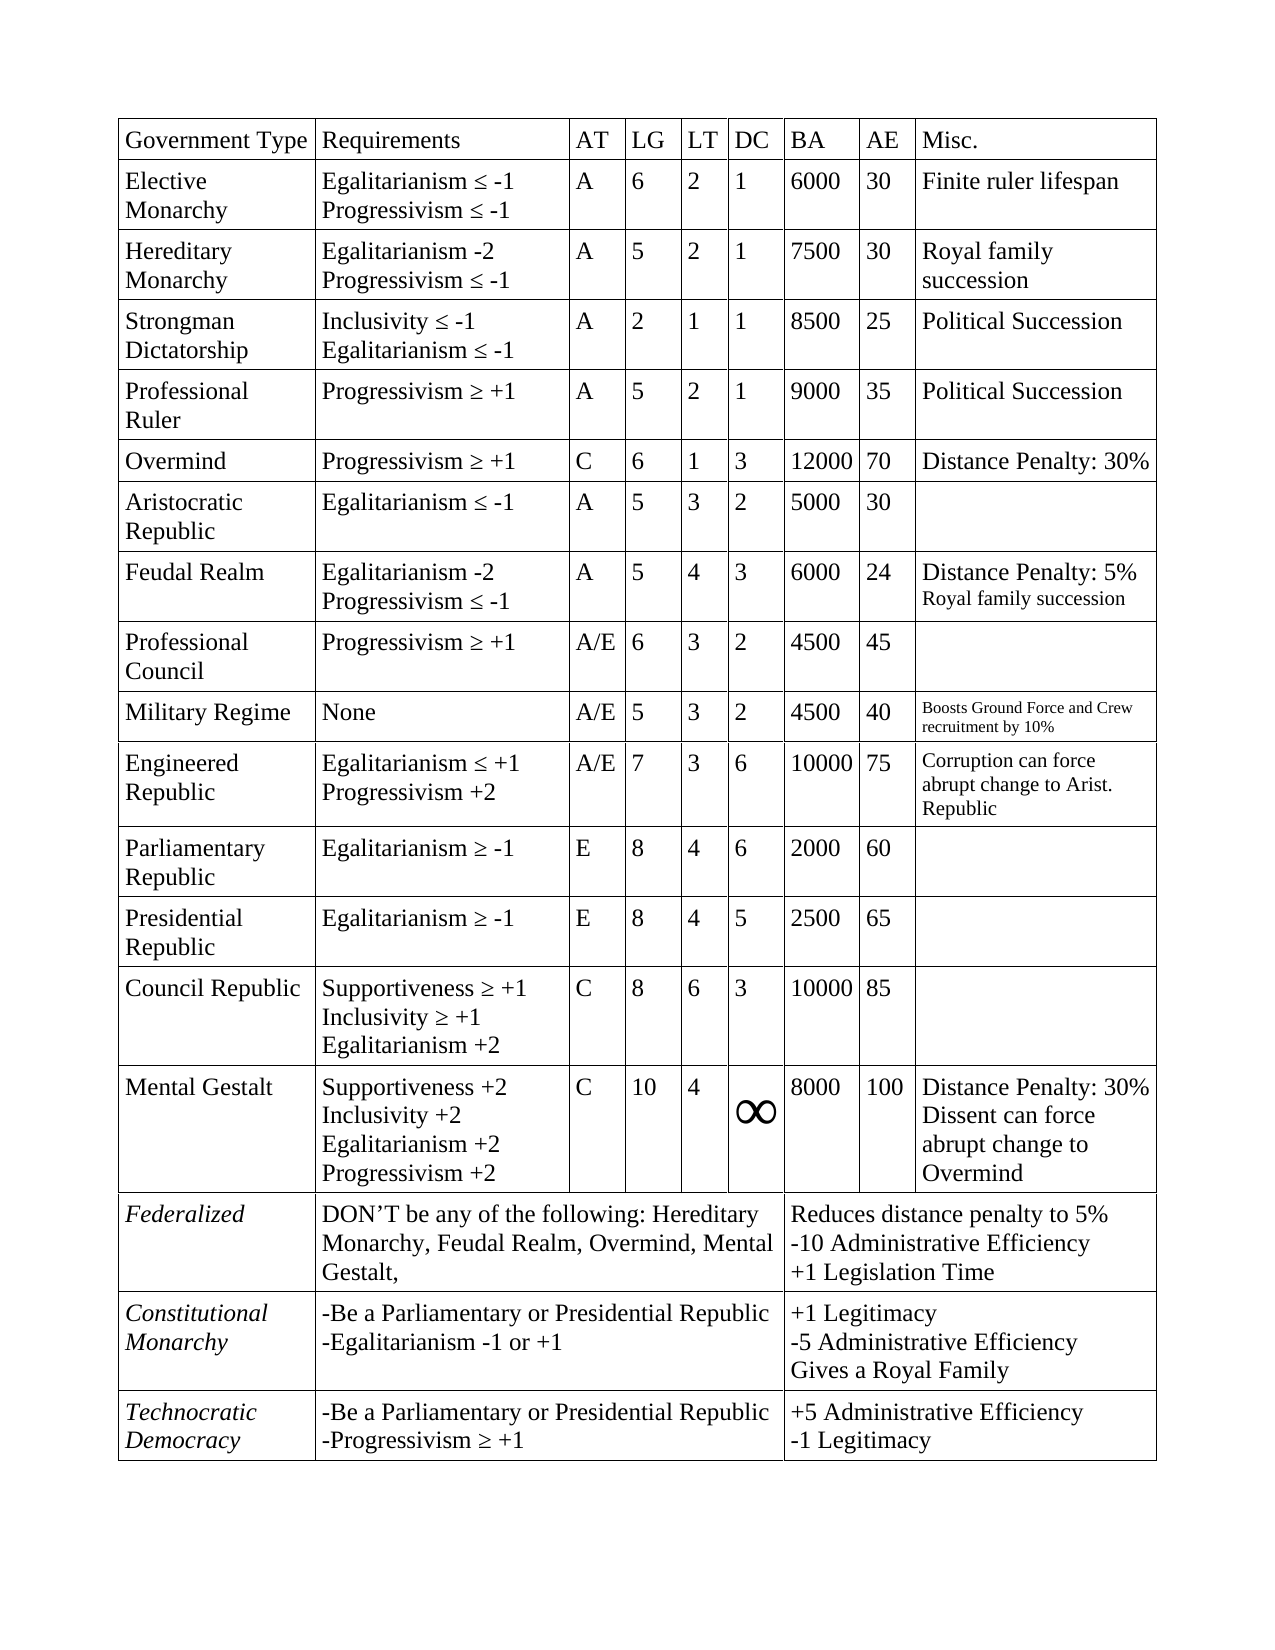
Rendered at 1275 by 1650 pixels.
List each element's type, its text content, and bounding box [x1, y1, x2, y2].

table_cell 70 [860, 440, 915, 481]
table_cell Inclusivity ≤ -1 Egalitarianism ≤ -1 [316, 300, 569, 369]
table_cell 30 [860, 482, 915, 551]
table_cell 10 [626, 1066, 681, 1192]
table_cell Elective Monarchy [119, 160, 315, 229]
table_header LG [626, 119, 681, 159]
table_cell 2 [729, 692, 783, 741]
table_cell Military Regime [119, 692, 315, 741]
table_cell Corruption can force abrupt change to Arist. Republic [916, 743, 1156, 826]
table_cell 5000 [785, 482, 859, 551]
table_cell 40 [860, 692, 915, 741]
table_cell 12000 [785, 440, 859, 481]
table_header Government Type [119, 119, 315, 159]
table_cell -Be a Parliamentary or Presidential Republic -Egalitarianism -1 or +1 [316, 1292, 783, 1390]
table_cell C [570, 440, 625, 481]
table_cell A/E [570, 622, 625, 691]
table_cell Federalized [119, 1194, 315, 1291]
table_cell 6 [626, 160, 681, 229]
table_cell Progressivism ≥ +1 [316, 622, 569, 691]
table_cell 85 [860, 967, 915, 1065]
table_cell Finite ruler lifespan [916, 160, 1156, 229]
table_cell 45 [860, 622, 915, 691]
table_cell A [570, 230, 625, 299]
table_cell E [570, 897, 625, 966]
table_cell 9000 [785, 370, 859, 439]
table_cell Political Succession [916, 370, 1156, 439]
table_cell 5 [626, 482, 681, 551]
table_cell Royal family succession [916, 230, 1156, 299]
table_cell 1 [729, 370, 783, 439]
table_cell 8 [626, 827, 681, 896]
table_cell 1 [729, 160, 783, 229]
table_header Requirements [316, 119, 569, 159]
table_cell [916, 967, 1156, 1065]
table_cell A [570, 160, 625, 229]
table_cell 5 [626, 692, 681, 741]
table_cell 8 [626, 967, 681, 1065]
table_cell [916, 827, 1156, 896]
table_cell 100 [860, 1066, 915, 1192]
table_cell DON’T be any of the following: Hereditary Monarchy, Feudal Realm, Overmind, Mental Gestalt, [316, 1194, 783, 1291]
table_cell [916, 482, 1156, 551]
table_cell 3 [682, 622, 727, 691]
table_header AT [570, 119, 625, 159]
table_cell A/E [570, 743, 625, 826]
table_cell Hereditary Monarchy [119, 230, 315, 299]
table_cell Distance Penalty: 5% Royal family succession [916, 552, 1156, 621]
table_cell A [570, 300, 625, 369]
table_cell 4 [682, 827, 727, 896]
table_cell Aristocratic Republic [119, 482, 315, 551]
table_cell 6 [729, 743, 783, 826]
table_cell Egalitarianism -2 Progressivism ≤ -1 [316, 230, 569, 299]
table_cell 75 [860, 743, 915, 826]
table_cell 1 [682, 440, 727, 481]
table_cell Presidential Republic [119, 897, 315, 966]
table_cell 8500 [785, 300, 859, 369]
table_cell Supportiveness +2 Inclusivity +2 Egalitarianism +2 Progressivism +2 [316, 1066, 569, 1192]
table_cell Parliamentary Republic [119, 827, 315, 896]
table_cell 6 [729, 827, 783, 896]
table_cell Feudal Realm [119, 552, 315, 621]
table_cell 2000 [785, 827, 859, 896]
table_cell 10000 [785, 967, 859, 1065]
table_cell 5 [729, 897, 783, 966]
table_cell 5 [626, 370, 681, 439]
table_cell 2 [729, 482, 783, 551]
table_cell 4 [682, 1066, 727, 1192]
table_cell Progressivism ≥ +1 [316, 440, 569, 481]
table_cell 3 [682, 482, 727, 551]
table_cell 35 [860, 370, 915, 439]
table_cell 2 [682, 160, 727, 229]
table_cell A/E [570, 692, 625, 741]
table_cell -Be a Parliamentary or Presidential Republic -Progressivism ≥ +1 [316, 1391, 783, 1460]
table_cell Supportiveness ≥ +1 Inclusivity ≥ +1 Egalitarianism +2 [316, 967, 569, 1065]
table_cell 4500 [785, 692, 859, 741]
table_cell 8 [626, 897, 681, 966]
table_cell C [570, 967, 625, 1065]
table_cell Egalitarianism ≥ -1 [316, 827, 569, 896]
table_cell 4 [682, 897, 727, 966]
table_cell 5 [626, 552, 681, 621]
table_cell Professional Ruler [119, 370, 315, 439]
table_cell None [316, 692, 569, 741]
table_cell E [570, 827, 625, 896]
table_cell +5 Administrative Efficiency -1 Legitimacy [785, 1391, 1156, 1460]
table_cell 3 [682, 743, 727, 826]
table_cell Egalitarianism ≤ +1 Progressivism +2 [316, 743, 569, 826]
table_cell 10000 [785, 743, 859, 826]
table_cell 65 [860, 897, 915, 966]
table_cell 30 [860, 230, 915, 299]
table_cell A [570, 370, 625, 439]
table_cell Council Republic [119, 967, 315, 1065]
table_cell Mental Gestalt [119, 1066, 315, 1192]
table_cell Engineered Republic [119, 743, 315, 826]
table_cell 24 [860, 552, 915, 621]
table_cell 3 [729, 440, 783, 481]
table_cell 30 [860, 160, 915, 229]
table_cell Egalitarianism ≥ -1 [316, 897, 569, 966]
table_cell Egalitarianism ≤ -1 Progressivism ≤ -1 [316, 160, 569, 229]
table_cell [916, 897, 1156, 966]
table_cell 4500 [785, 622, 859, 691]
table_cell 60 [860, 827, 915, 896]
table_cell 2500 [785, 897, 859, 966]
table_cell A [570, 552, 625, 621]
table_cell Egalitarianism -2 Progressivism ≤ -1 [316, 552, 569, 621]
table_cell Reduces distance penalty to 5% -10 Administrative Efficiency +1 Legislation Time [785, 1194, 1156, 1291]
table_cell Overmind [119, 440, 315, 481]
table_cell Professional Council [119, 622, 315, 691]
table_header DC [729, 119, 783, 159]
table_cell Distance Penalty: 30% [916, 440, 1156, 481]
table_header AE [860, 119, 915, 159]
table_cell C [570, 1066, 625, 1192]
table_cell 8000 [785, 1066, 859, 1192]
table_cell Constitutional Monarchy [119, 1292, 315, 1390]
table_cell Distance Penalty: 30% Dissent can force abrupt change to Overmind [916, 1066, 1156, 1192]
table_cell ∞ [729, 1066, 783, 1192]
table_cell 7 [626, 743, 681, 826]
table_cell 5 [626, 230, 681, 299]
table_cell 25 [860, 300, 915, 369]
table_cell 1 [729, 230, 783, 299]
table_cell 7500 [785, 230, 859, 299]
table_cell Political Succession [916, 300, 1156, 369]
table_cell 4 [682, 552, 727, 621]
table_cell 1 [729, 300, 783, 369]
table_header LT [682, 119, 727, 159]
table_header BA [785, 119, 859, 159]
table_cell 2 [682, 370, 727, 439]
table_cell Strongman Dictatorship [119, 300, 315, 369]
table_cell 6 [626, 622, 681, 691]
table_cell 3 [729, 967, 783, 1065]
table_cell 2 [626, 300, 681, 369]
table_cell 6000 [785, 160, 859, 229]
table_cell A [570, 482, 625, 551]
table_cell [916, 622, 1156, 691]
table_cell Egalitarianism ≤ -1 [316, 482, 569, 551]
table_cell 1 [682, 300, 727, 369]
table_cell Technocratic Democracy [119, 1391, 315, 1460]
table_cell Boosts Ground Force and Crew recruitment by 10% [916, 692, 1156, 741]
table_cell 6 [682, 967, 727, 1065]
table_cell 3 [682, 692, 727, 741]
table_cell Progressivism ≥ +1 [316, 370, 569, 439]
table_cell +1 Legitimacy -5 Administrative Efficiency Gives a Royal Family [785, 1292, 1156, 1390]
table_cell 6 [626, 440, 681, 481]
table_cell 6000 [785, 552, 859, 621]
table_cell 2 [682, 230, 727, 299]
table_header Misc. [916, 119, 1156, 159]
table_cell 3 [729, 552, 783, 621]
table_cell 2 [729, 622, 783, 691]
